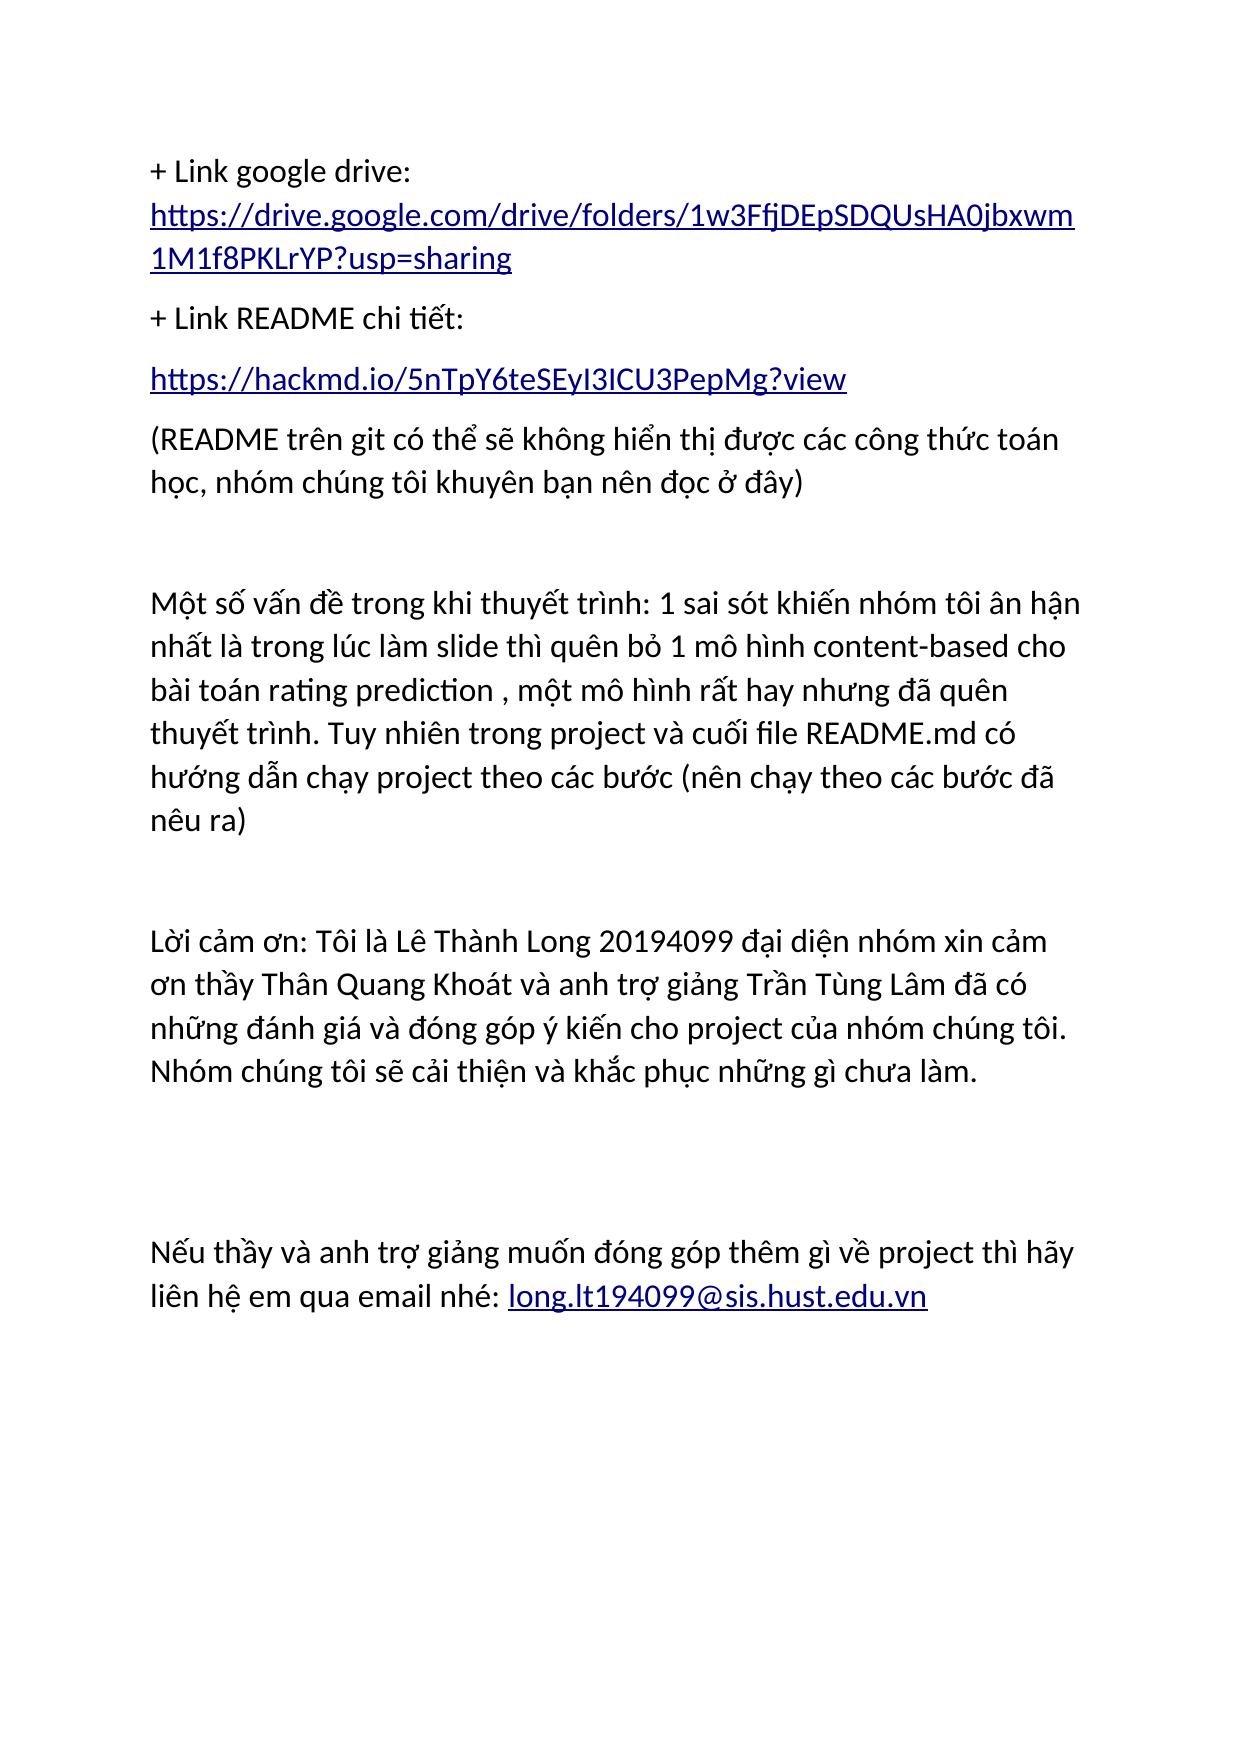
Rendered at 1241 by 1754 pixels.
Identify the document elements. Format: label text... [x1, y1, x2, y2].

text Nếu thầy và anh trợ giảng muốn đóng góp thêm gì về project thì hãy liên hệ em qua email nhé: long.lt194099@sis.hust.edu.vn [150, 1231, 1090, 1315]
text Lời cảm ơn: Tôi là Lê Thành Long 20194099 đại diện nhóm xin cảm ơn thầy Thân Quang Khoát và anh trợ giảng Trần Tùng Lâm đã có những đánh giá và đóng góp ý kiến cho project của nhóm chúng tôi. Nhóm chúng tôi sẽ cải thiện và khắc phục những gì chưa làm. [150, 920, 1090, 1091]
text + Link README chi tiết: [150, 297, 1090, 338]
text (README trên git có thể sẽ không hiển thị được các công thức toán học, nhóm chúng tôi khuyên bạn nên đọc ở đây) [150, 418, 1090, 502]
text + Link google drive: https://drive.google.com/drive/folders/1w3FfjDEpSDQUsHA0jbxwm1M1f8PKLrYP?usp=sharing [150, 150, 1090, 278]
text https://hackmd.io/5nTpY6teSEyI3ICU3PepMg?view [150, 357, 1090, 398]
text Một số vấn đề trong khi thuyết trình: 1 sai sót khiến nhóm tôi ân hận nhất là trong lúc làm slide thì quên bỏ 1 mô hình content-based cho bài toán rating prediction , một mô hình rất hay nhưng đã quên thuyết trình. Tuy nhiên trong project và cuối file README.md có hướng dẫn chạy project theo các bước (nên chạy theo các bước đã nêu ra) [150, 582, 1090, 840]
